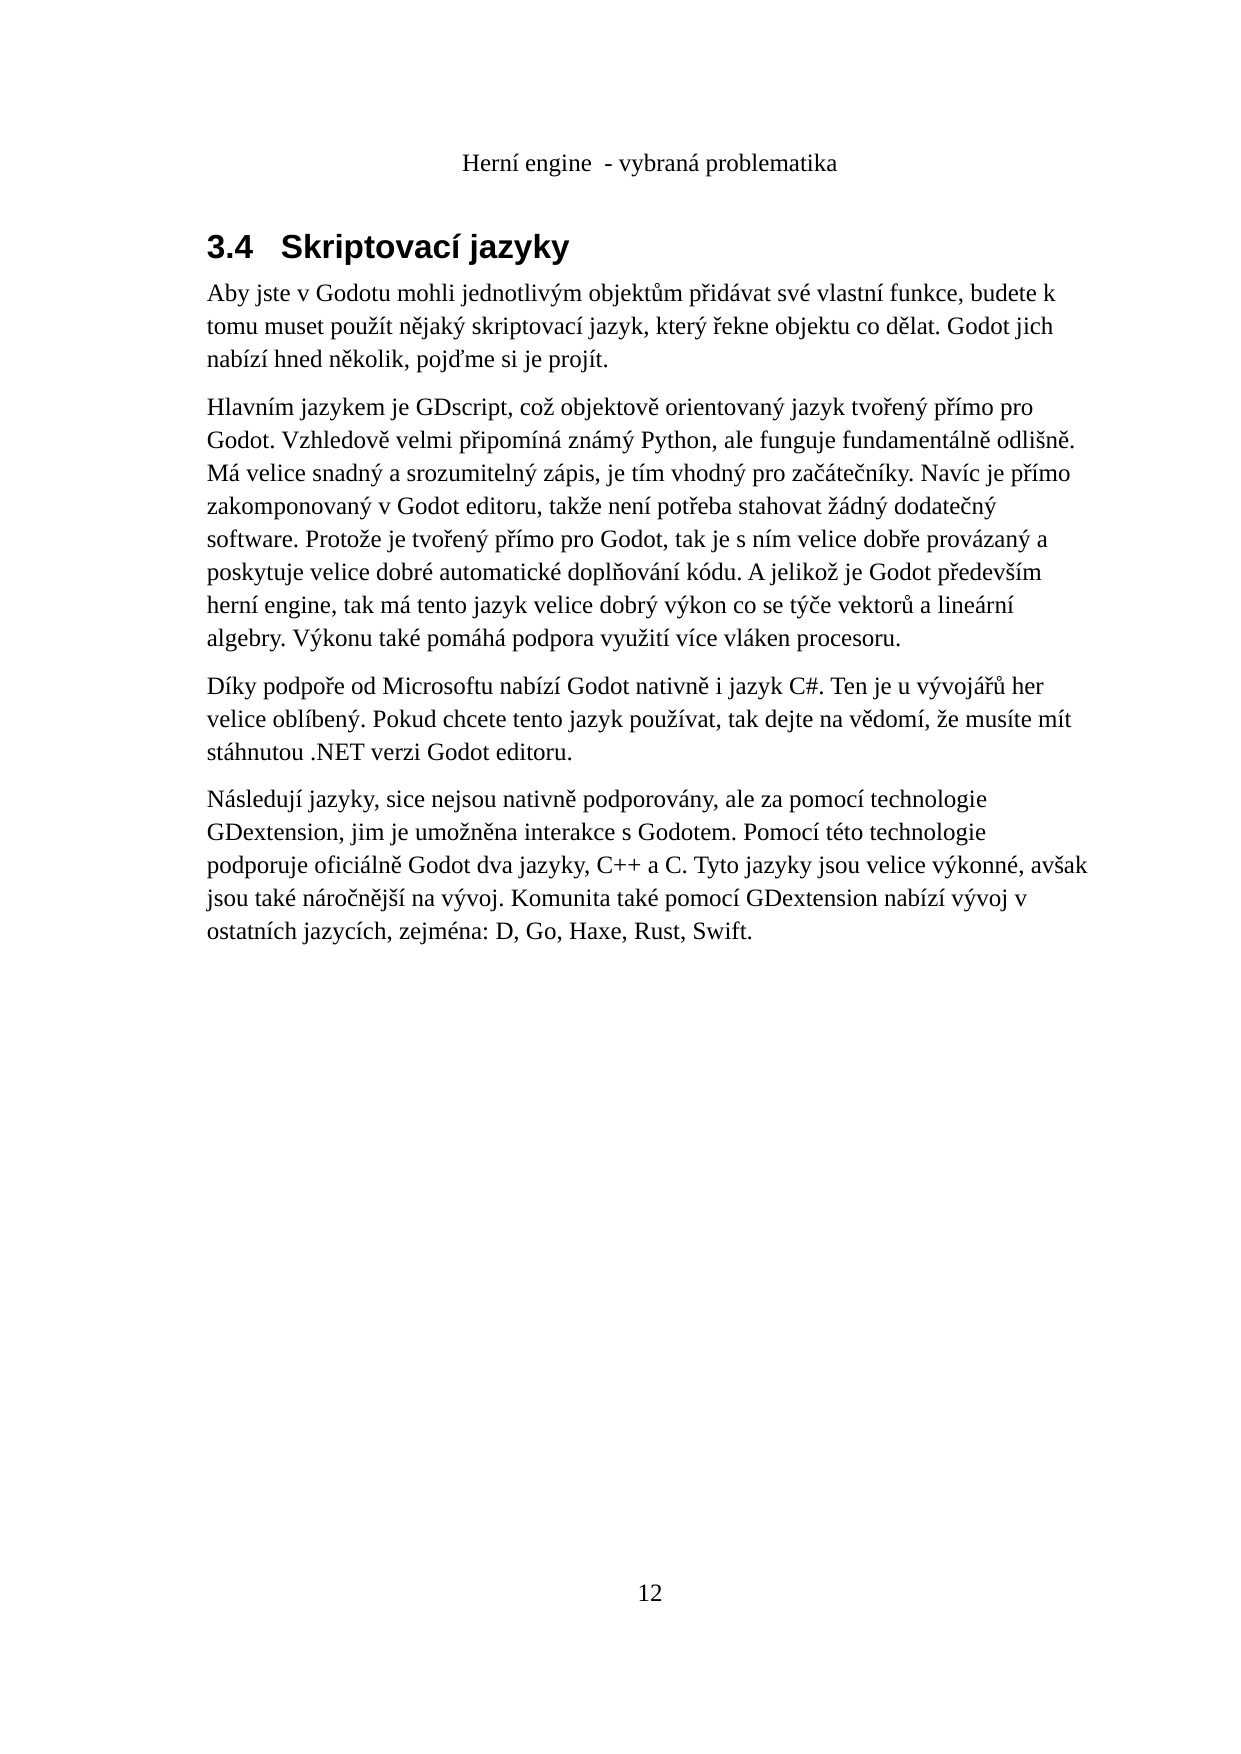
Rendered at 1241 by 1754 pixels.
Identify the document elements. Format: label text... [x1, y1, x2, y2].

subtitle Skriptovací jazyky [207, 227, 1093, 266]
text Hlavním jazykem je GDscript, což objektově orientovaný jazyk tvořený přímo pro Godot. Vzhledově velmi připomíná známý Python, ale funguje fundamentálně odlišně. Má velice snadný a srozumitelný zápis, je tím vhodný pro začátečníky. Navíc je přímo zakomponovaný v Godot editoru, takže není potřeba stahovat žádný dodatečný software. Protože je tvořený přímo pro Godot, tak je s ním velice dobře provázaný a poskytuje velice dobré automatické doplňování kódu. A jelikož je Godot především herní engine, tak má tento jazyk velice dobrý výkon co se týče vektorů a lineární algebry. Výkonu také pomáhá podpora využití více vláken procesoru. [207, 392, 1093, 652]
text Následují jazyky, sice nejsou nativně podporovány, ale za pomocí technologie GDextension, jim je umožněna interakce s Godotem. Pomocí této technologie podporuje oficiálně Godot dva jazyky, C++ a C. Tyto jazyky jsou velice výkonné, avšak jsou také náročnější na vývoj. Komunita také pomocí GDextension nabízí vývoj v ostatních jazycích, zejména: D, Go, Haxe, Rust, Swift. [207, 784, 1093, 945]
text Aby jste v Godotu mohli jednotlivým objektům přidávat své vlastní funkce, budete k tomu muset použít nějaký skriptovací jazyk, který řekne objektu co dělat. Godot jich nabízí hned několik, pojďme si je projít. [207, 278, 1093, 373]
text Díky podpoře od Microsoftu nabízí Godot nativně i jazyk C#. Ten je u vývojářů her velice oblíbený. Pokud chcete tento jazyk používat, tak dejte na vědomí, že musíte mít stáhnutou .NET verzi Godot editoru. [207, 671, 1093, 766]
